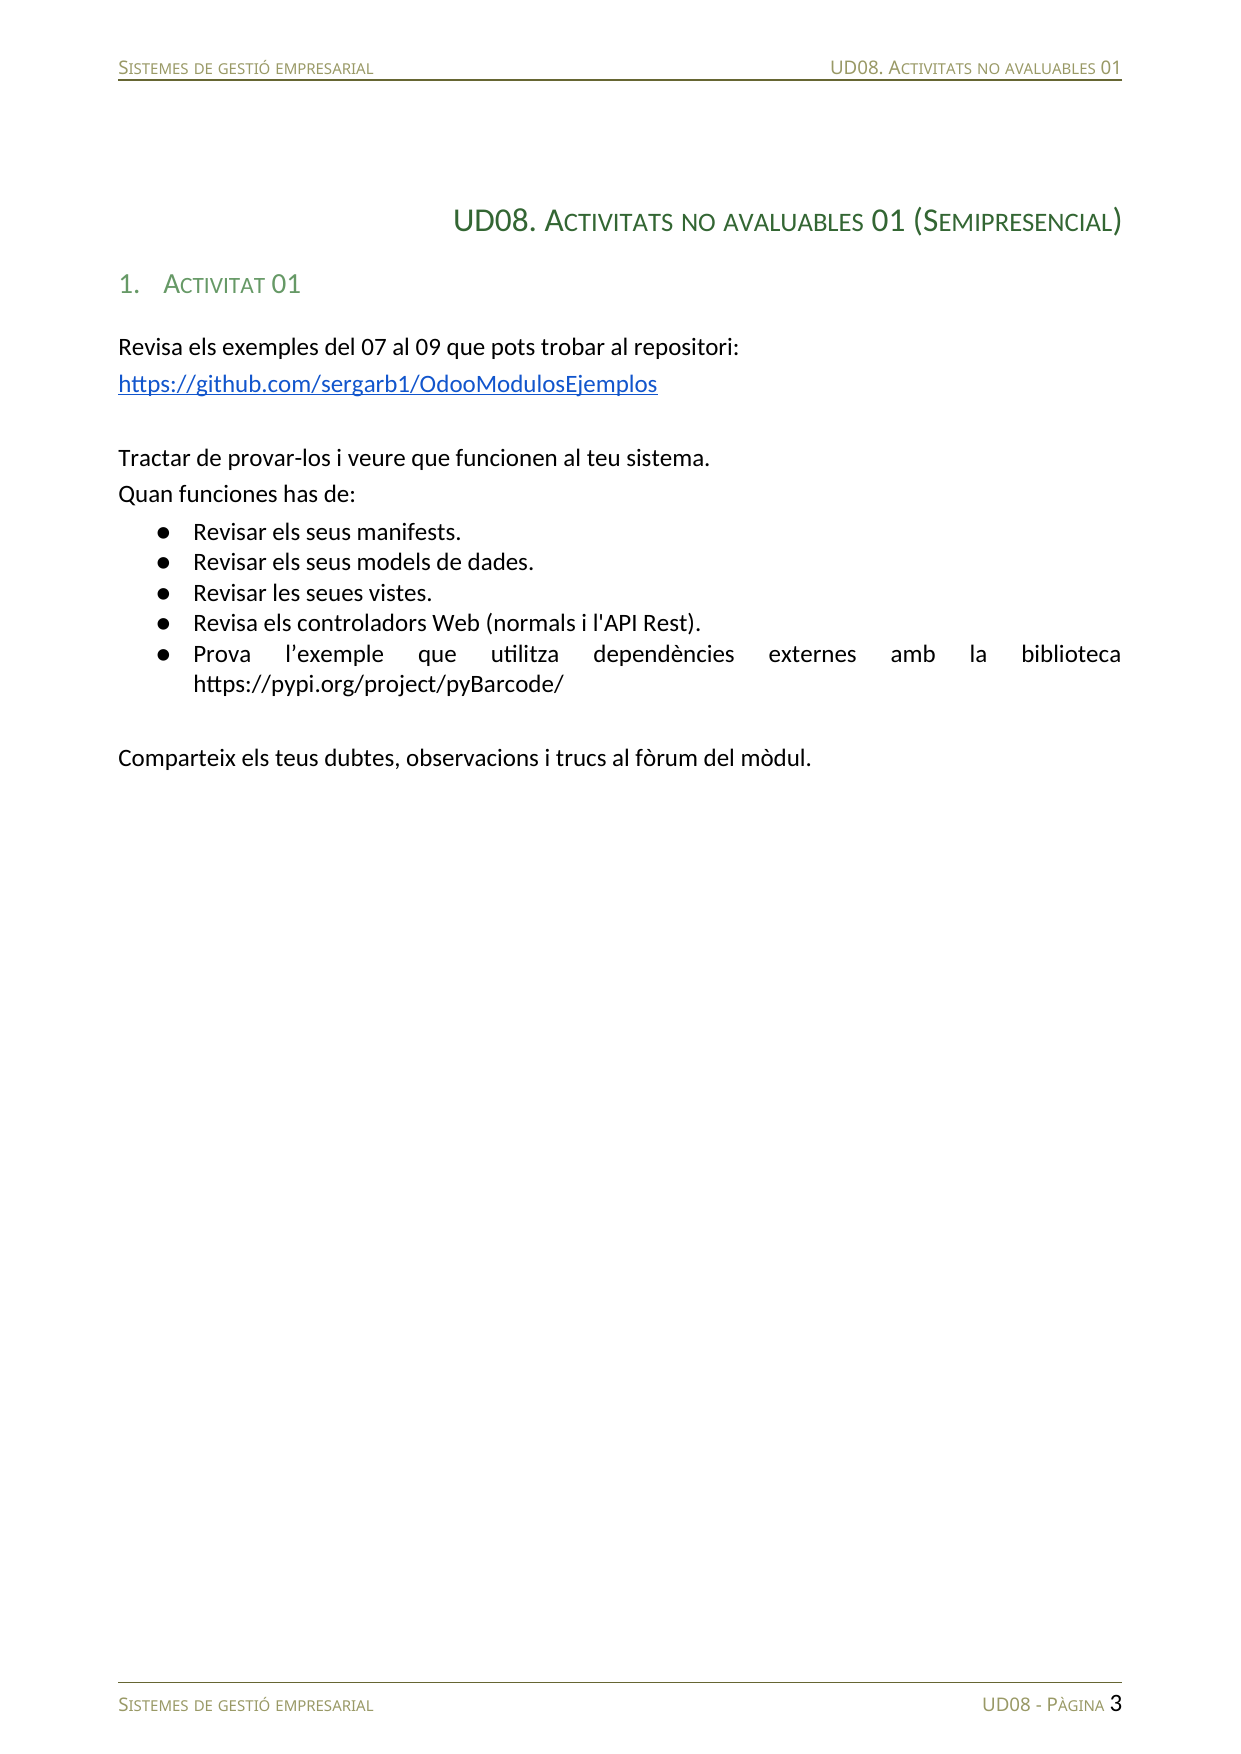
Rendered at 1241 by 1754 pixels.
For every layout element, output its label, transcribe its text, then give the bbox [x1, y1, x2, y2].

text UD08. Activitats no avaluables 01 (Semipresencial) [118, 199, 1122, 240]
list Revisa els controladors Web (normals i l'API Rest). [156, 607, 1122, 638]
subtitle Activitat 01 [118, 265, 1122, 301]
text Revisa els exemples del 07 al 09 que pots trobar al repositori: [118, 331, 1122, 361]
list Revisar els seus models de dades. [156, 546, 1122, 577]
list Revisar els seus manifests. [156, 516, 1122, 546]
text Quan funciones has de: [118, 479, 1122, 509]
text Tractar de provar-los i veure que funcionen al teu sistema. [118, 442, 1122, 472]
text https://github.com/sergarb1/OdooModulosEjemplos [118, 368, 1122, 398]
list Revisar les seues vistes. [156, 577, 1122, 607]
text Comparteix els teus dubtes, observacions i trucs al fòrum del mòdul. [118, 742, 1122, 773]
list Prova l’exemple que utilitza dependències externes amb la biblioteca https://pypi.org/project/pyBarcode/ [156, 638, 1122, 699]
